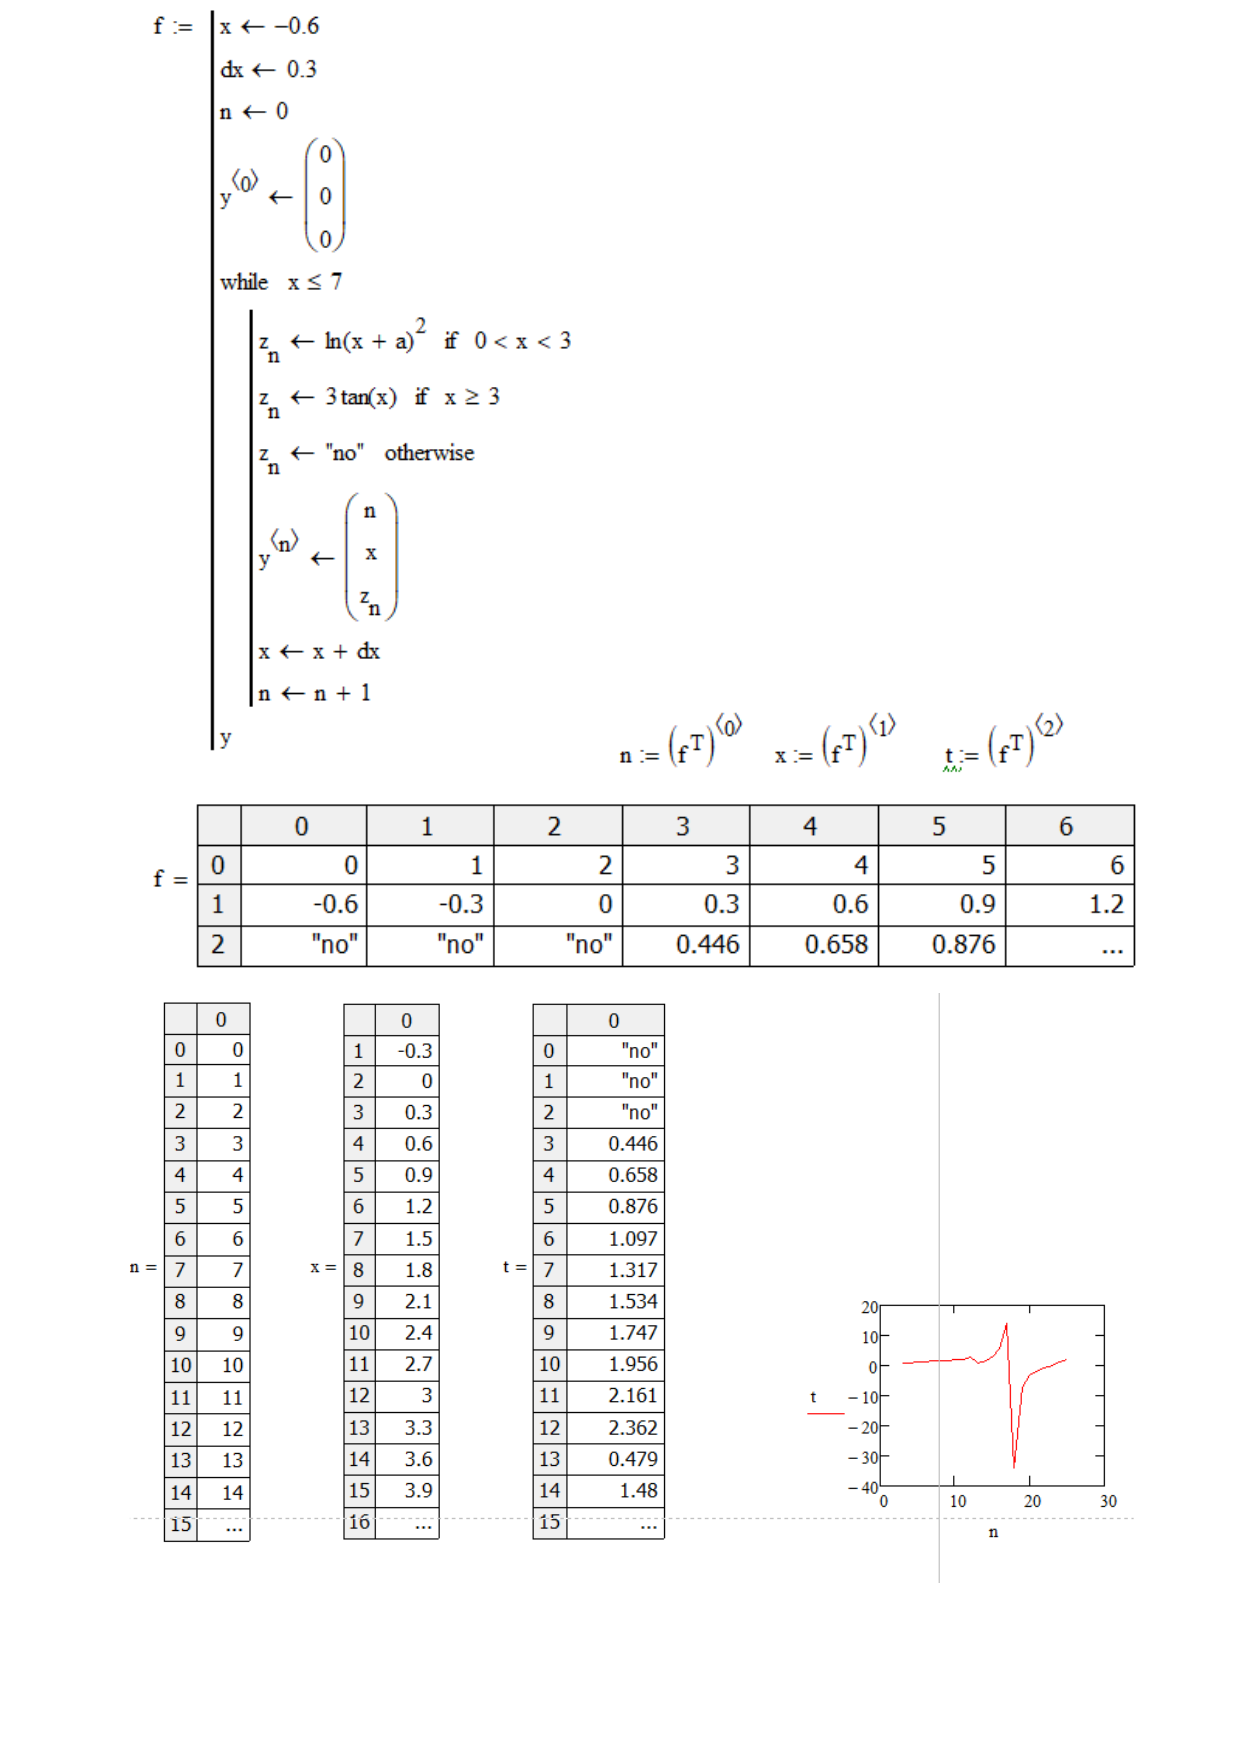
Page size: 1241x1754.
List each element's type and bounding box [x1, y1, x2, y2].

picture [146, 3, 1151, 983]
picture [129, 993, 1134, 1583]
